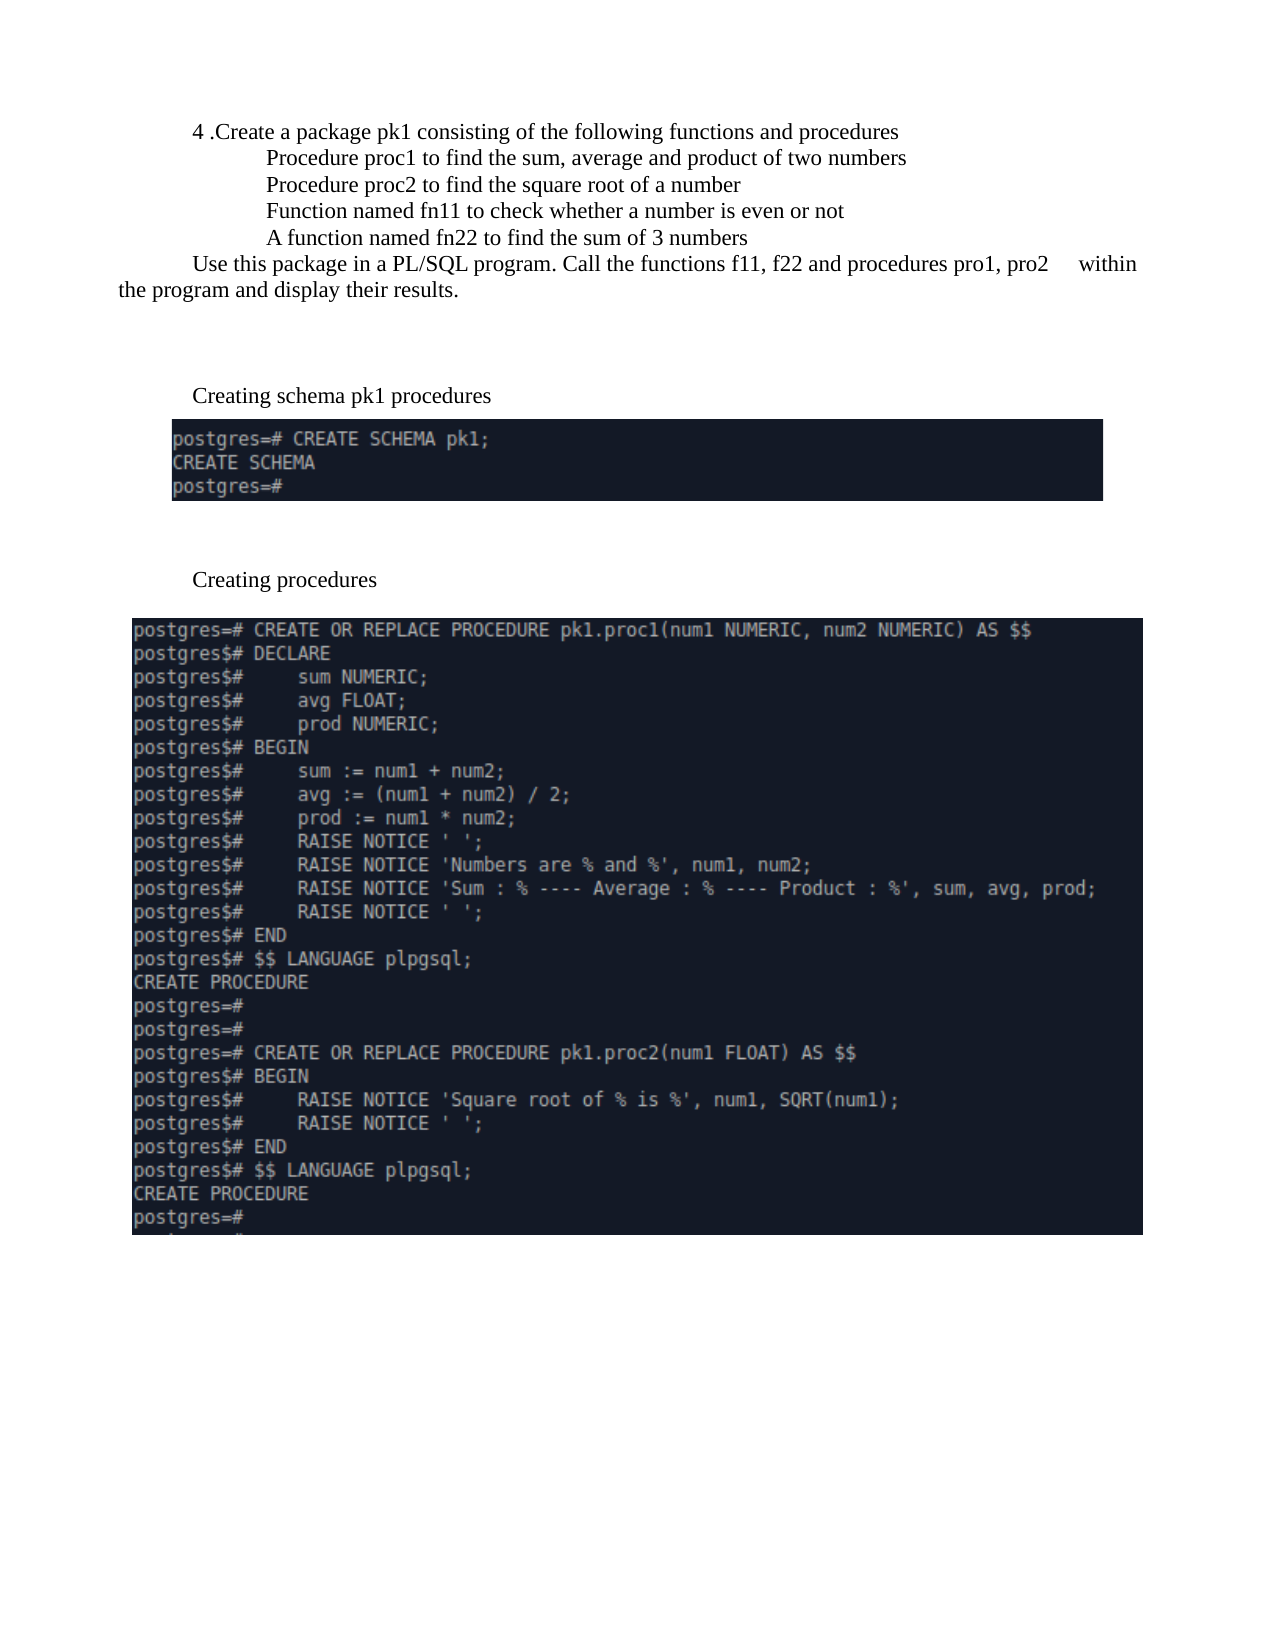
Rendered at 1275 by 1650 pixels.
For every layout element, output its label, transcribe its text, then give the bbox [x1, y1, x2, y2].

text Function named fn11 to check whether a number is even or not [118, 197, 1157, 223]
text A function named fn22 to find the sum of 3 numbers [118, 223, 1157, 250]
text Procedure proc1 to find the sum, average and product of two numbers [118, 144, 1157, 171]
picture [171, 419, 1104, 501]
text Procedure proc2 to find the square root of a number [118, 171, 1157, 197]
text Use this package in a PL/SQL program. Call the functions f11, f22 and procedures pro1, pro2 within the program and display their results. [118, 250, 1157, 303]
picture [132, 618, 1143, 1235]
text Creating procedures [118, 566, 1157, 592]
text 4 .Create a package pk1 consisting of the following functions and procedures [118, 118, 1157, 144]
text Creating schema pk1 procedures [118, 382, 1157, 408]
